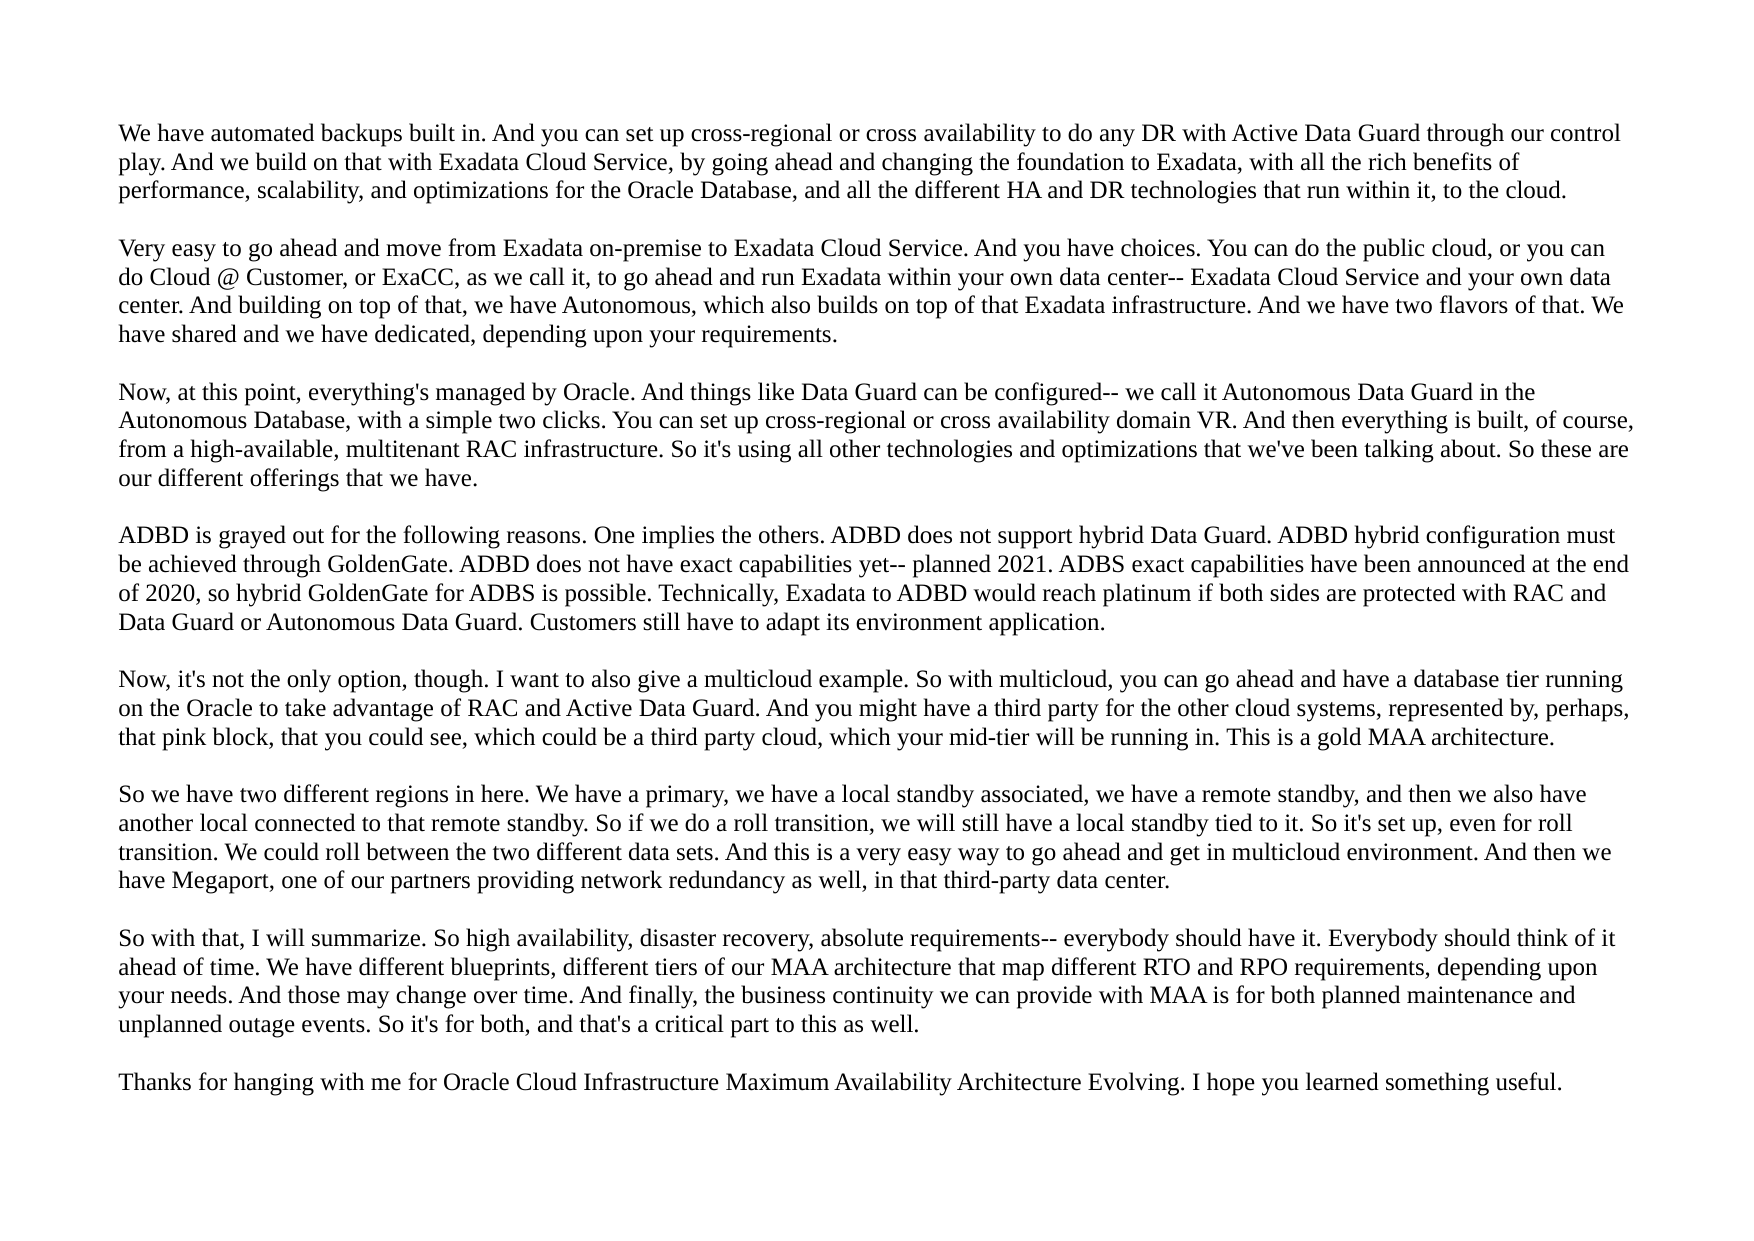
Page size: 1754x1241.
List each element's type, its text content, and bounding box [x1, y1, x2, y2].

text We have automated backups built in. And you can set up cross-regional or cross availability to do any DR with Active Data Guard through our control play. And we build on that with Exadata Cloud Service, by going ahead and changing the foundation to Exadata, with all the rich benefits of performance, scalability, and optimizations for the Oracle Database, and all the different HA and DR technologies that run within it, to the cloud. [118, 118, 1635, 204]
text Very easy to go ahead and move from Exadata on-premise to Exadata Cloud Service. And you have choices. You can do the public cloud, or you can do Cloud @ Customer, or ExaCC, as we call it, to go ahead and run Exadata within your own data center-- Exadata Cloud Service and your own data center. And building on top of that, we have Autonomous, which also builds on top of that Exadata infrastructure. And we have two flavors of that. We have shared and we have dedicated, depending upon your requirements. [118, 233, 1635, 348]
text ADBD is grayed out for the following reasons. One implies the others. ADBD does not support hybrid Data Guard. ADBD hybrid configuration must be achieved through GoldenGate. ADBD does not have exact capabilities yet-- planned 2021. ADBS exact capabilities have been announced at the end of 2020, so hybrid GoldenGate for ADBS is possible. Technically, Exadata to ADBD would reach platinum if both sides are protected with RAC and Data Guard or Autonomous Data Guard. Customers still have to adapt its environment application. [118, 521, 1635, 636]
text Now, it's not the only option, though. I want to also give a multicloud example. So with multicloud, you can go ahead and have a database tier running on the Oracle to take advantage of RAC and Active Data Guard. And you might have a third party for the other cloud systems, represented by, perhaps, that pink block, that you could see, which could be a third party cloud, which your mid-tier will be running in. This is a gold MAA architecture. [118, 664, 1635, 751]
text Thanks for hanging with me for Oracle Cloud Infrastructure Maximum Availability Architecture Evolving. I hope you learned something useful. [118, 1067, 1635, 1096]
text So we have two different regions in here. We have a primary, we have a local standby associated, we have a remote standby, and then we also have another local connected to that remote standby. So if we do a roll transition, we will still have a local standby tied to it. So it's set up, even for roll transition. We could roll between the two different data sets. And this is a very easy way to go ahead and get in multicloud environment. And then we have Megaport, one of our partners providing network redundancy as well, in that third-party data center. [118, 779, 1635, 894]
text Now, at this point, everything's managed by Oracle. And things like Data Guard can be configured-- we call it Autonomous Data Guard in the Autonomous Database, with a simple two clicks. You can set up cross-regional or cross availability domain VR. And then everything is built, of course, from a high-available, multitenant RAC infrastructure. So it's using all other technologies and optimizations that we've been talking about. So these are our different offerings that we have. [118, 377, 1635, 492]
text So with that, I will summarize. So high availability, disaster recovery, absolute requirements-- everybody should have it. Everybody should think of it ahead of time. We have different blueprints, different tiers of our MAA architecture that map different RTO and RPO requirements, depending upon your needs. And those may change over time. And finally, the business continuity we can provide with MAA is for both planned maintenance and unplanned outage events. So it's for both, and that's a critical part to this as well. [118, 923, 1635, 1038]
